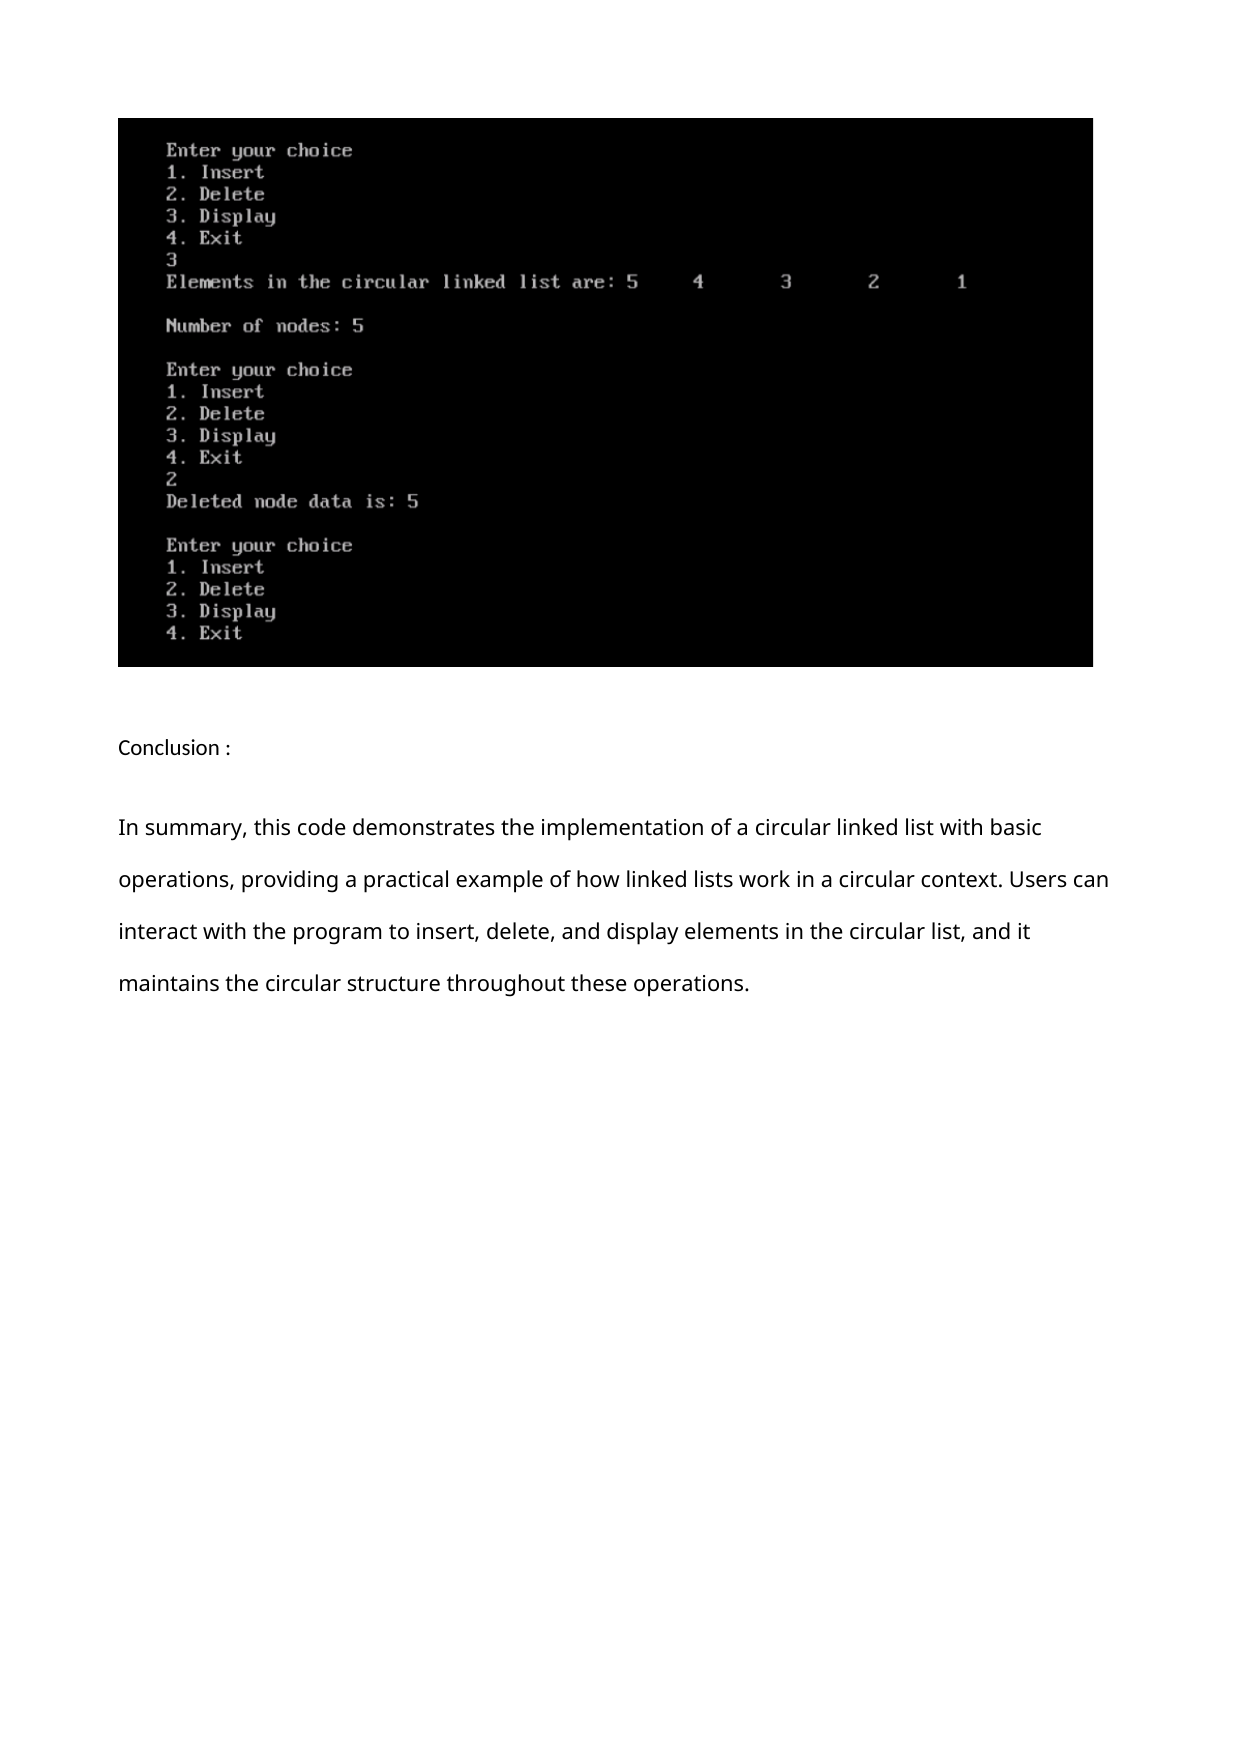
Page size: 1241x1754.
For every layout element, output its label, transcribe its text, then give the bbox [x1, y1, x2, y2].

text Conclusion : [118, 733, 1122, 761]
text In summary, this code demonstrates the implementation of a circular linked list with basic operations, providing a practical example of how linked lists work in a circular context. Users can interact with the program to insert, delete, and display elements in the circular list, and it maintains the circular structure throughout these operations. [118, 812, 1122, 998]
